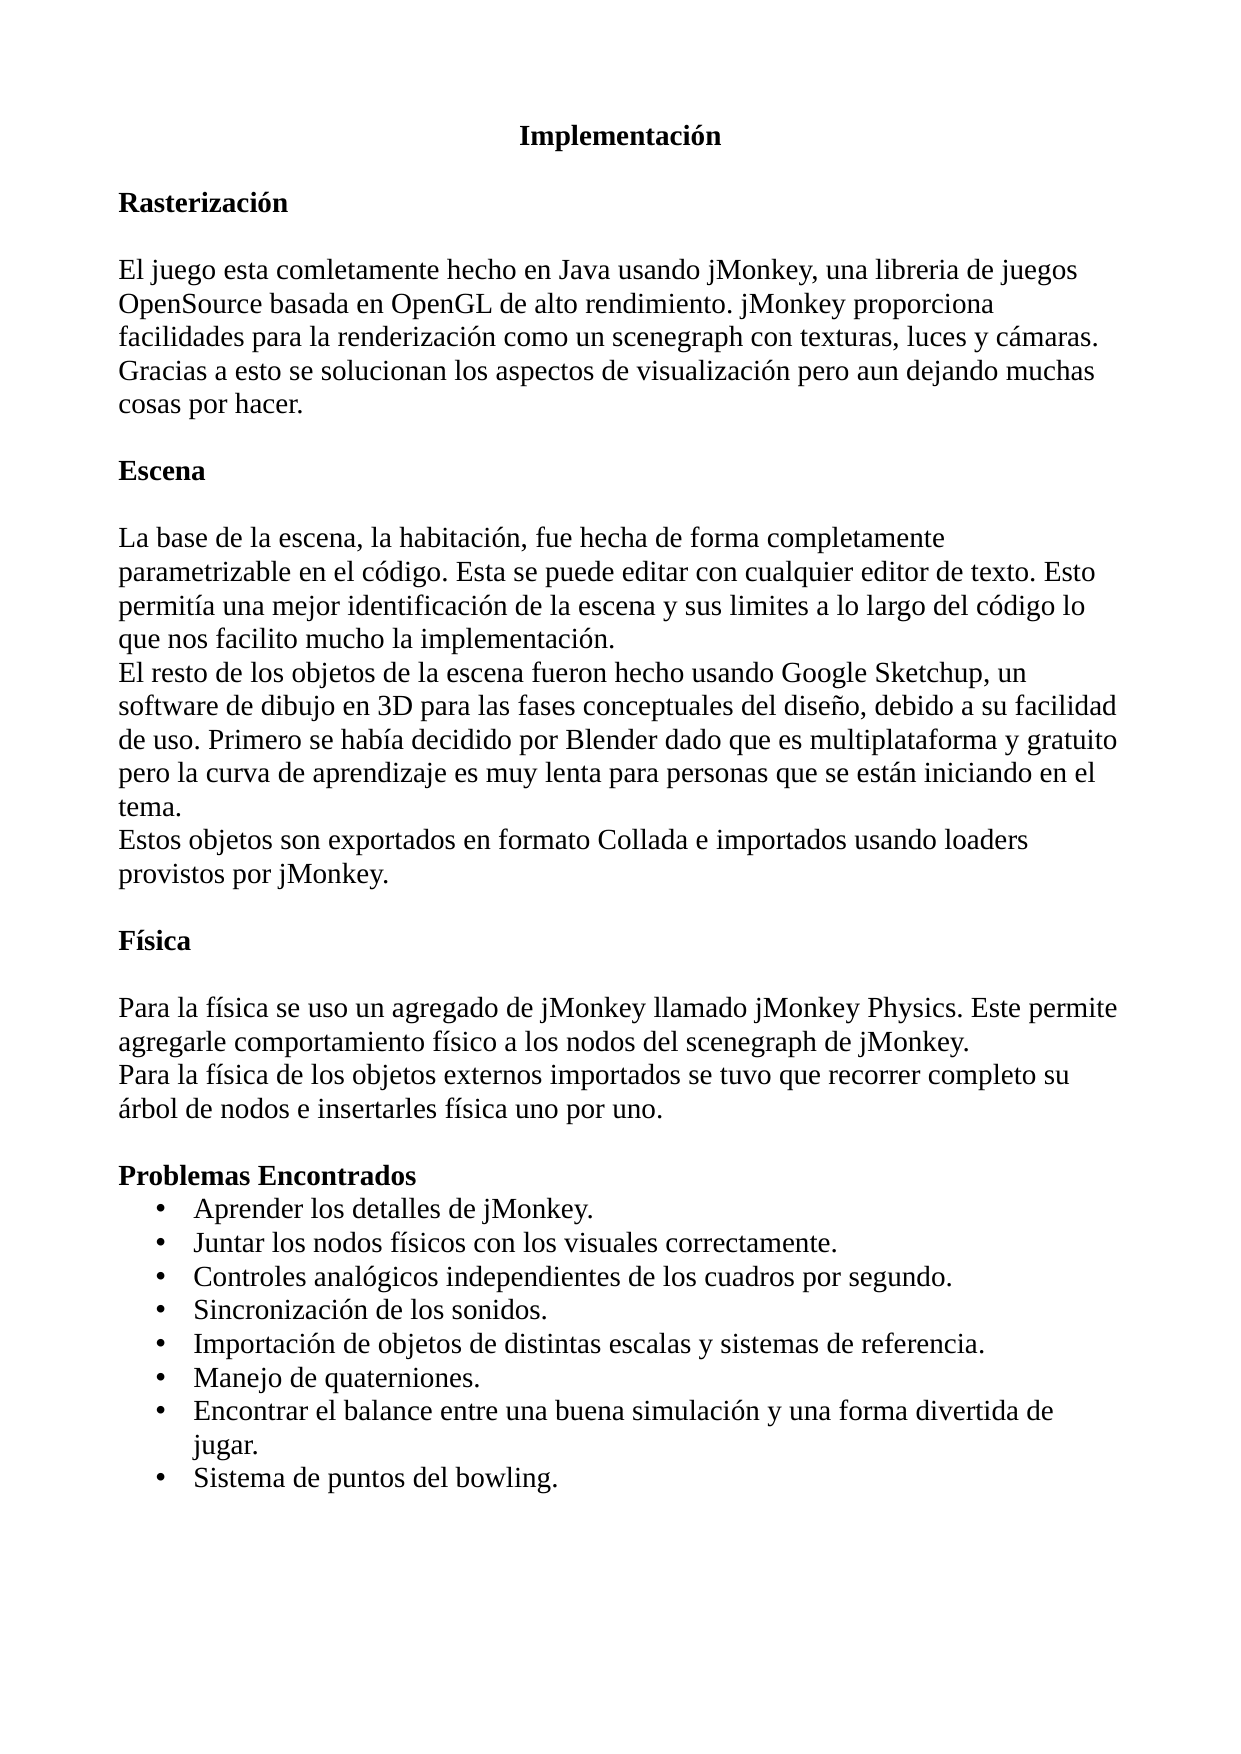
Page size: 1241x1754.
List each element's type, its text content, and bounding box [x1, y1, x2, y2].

list Sistema de puntos del bowling. [156, 1461, 1122, 1494]
text Estos objetos son exportados en formato Collada e importados usando loaders provistos por jMonkey. [118, 822, 1122, 889]
text El juego esta comletamente hecho en Java usando jMonkey, una libreria de juegos OpenSource basada en OpenGL de alto rendimiento. jMonkey proporciona facilidades para la renderización como un scenegraph con texturas, luces y cámaras. Gracias a esto se solucionan los aspectos de visualización pero aun dejando muchas cosas por hacer. [118, 252, 1122, 420]
text La base de la escena, la habitación, fue hecha de forma completamente parametrizable en el código. Esta se puede editar con cualquier editor de texto. Esto permitía una mejor identificación de la escena y sus limites a lo largo del código lo que nos facilito mucho la implementación. [118, 521, 1122, 655]
list Importación de objetos de distintas escalas y sistemas de referencia. [156, 1326, 1122, 1360]
list Manejo de quaterniones. [156, 1360, 1122, 1393]
list Sincronización de los sonidos. [156, 1292, 1122, 1326]
text Problemas Encontrados [118, 1158, 1122, 1191]
text El resto de los objetos de la escena fueron hecho usando Google Sketchup, un software de dibujo en 3D para las fases conceptuales del diseño, debido a su facilidad de uso. Primero se había decidido por Blender dado que es multiplataforma y gratuito pero la curva de aprendizaje es muy lenta para personas que se están iniciando en el tema. [118, 655, 1122, 822]
text Física [118, 923, 1122, 957]
list Encontrar el balance entre una buena simulación y una forma divertida de jugar. [156, 1393, 1122, 1461]
text Para la física de los objetos externos importados se tuvo que recorrer completo su árbol de nodos e insertarles física uno por uno. [118, 1057, 1122, 1124]
list Juntar los nodos físicos con los visuales correctamente. [156, 1225, 1122, 1259]
text Para la física se uso un agregado de jMonkey llamado jMonkey Physics. Este permite agregarle comportamiento físico a los nodos del scenegraph de jMonkey. [118, 990, 1122, 1057]
text Rasterización [118, 185, 1122, 219]
list Controles analógicos independientes de los cuadros por segundo. [156, 1259, 1122, 1292]
text Implementación [118, 118, 1122, 152]
text Escena [118, 453, 1122, 487]
list Aprender los detalles de jMonkey. [156, 1191, 1122, 1225]
